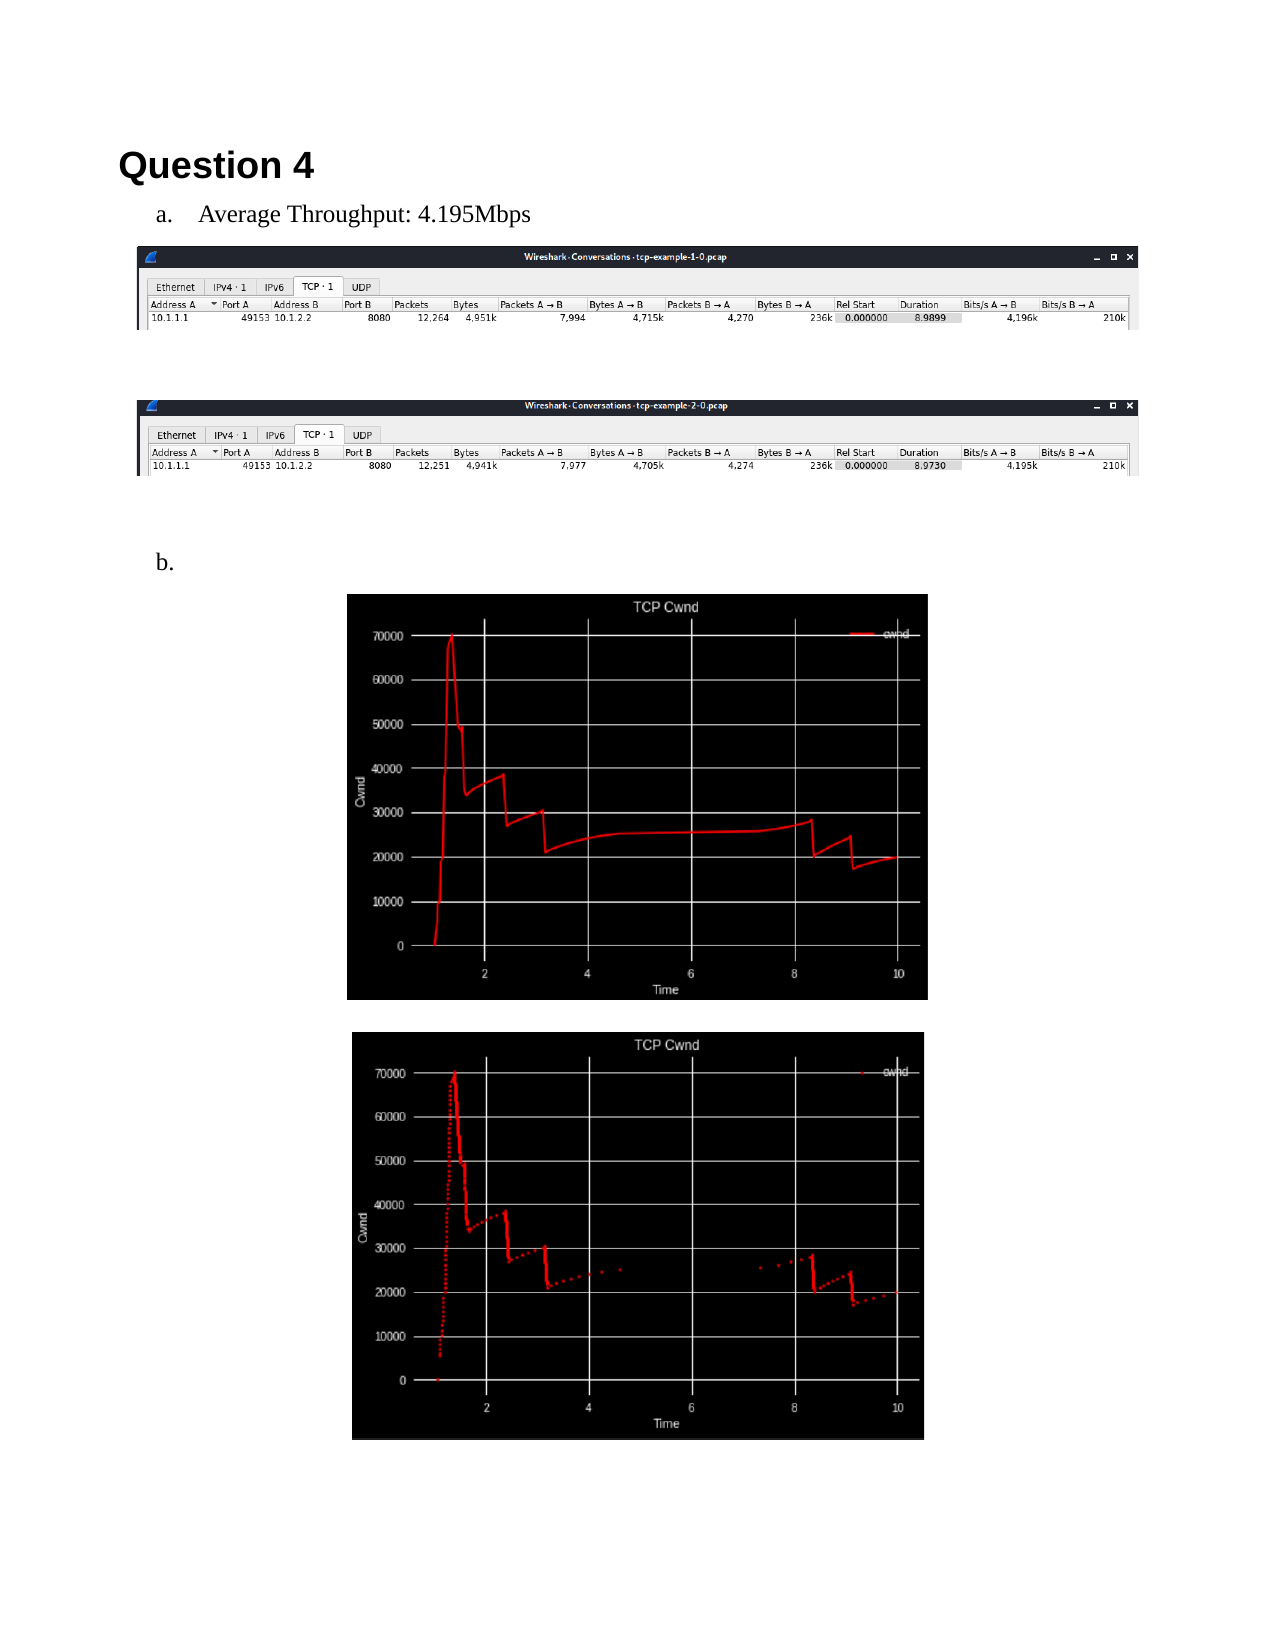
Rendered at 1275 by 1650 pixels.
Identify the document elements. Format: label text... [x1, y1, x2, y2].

picture [347, 594, 928, 1000]
picture [352, 1032, 925, 1440]
picture [136, 400, 1139, 476]
picture [136, 246, 1139, 330]
subtitle Question 4 [118, 143, 1157, 187]
list Average Throughput: 4.195Mbps [156, 199, 1157, 228]
